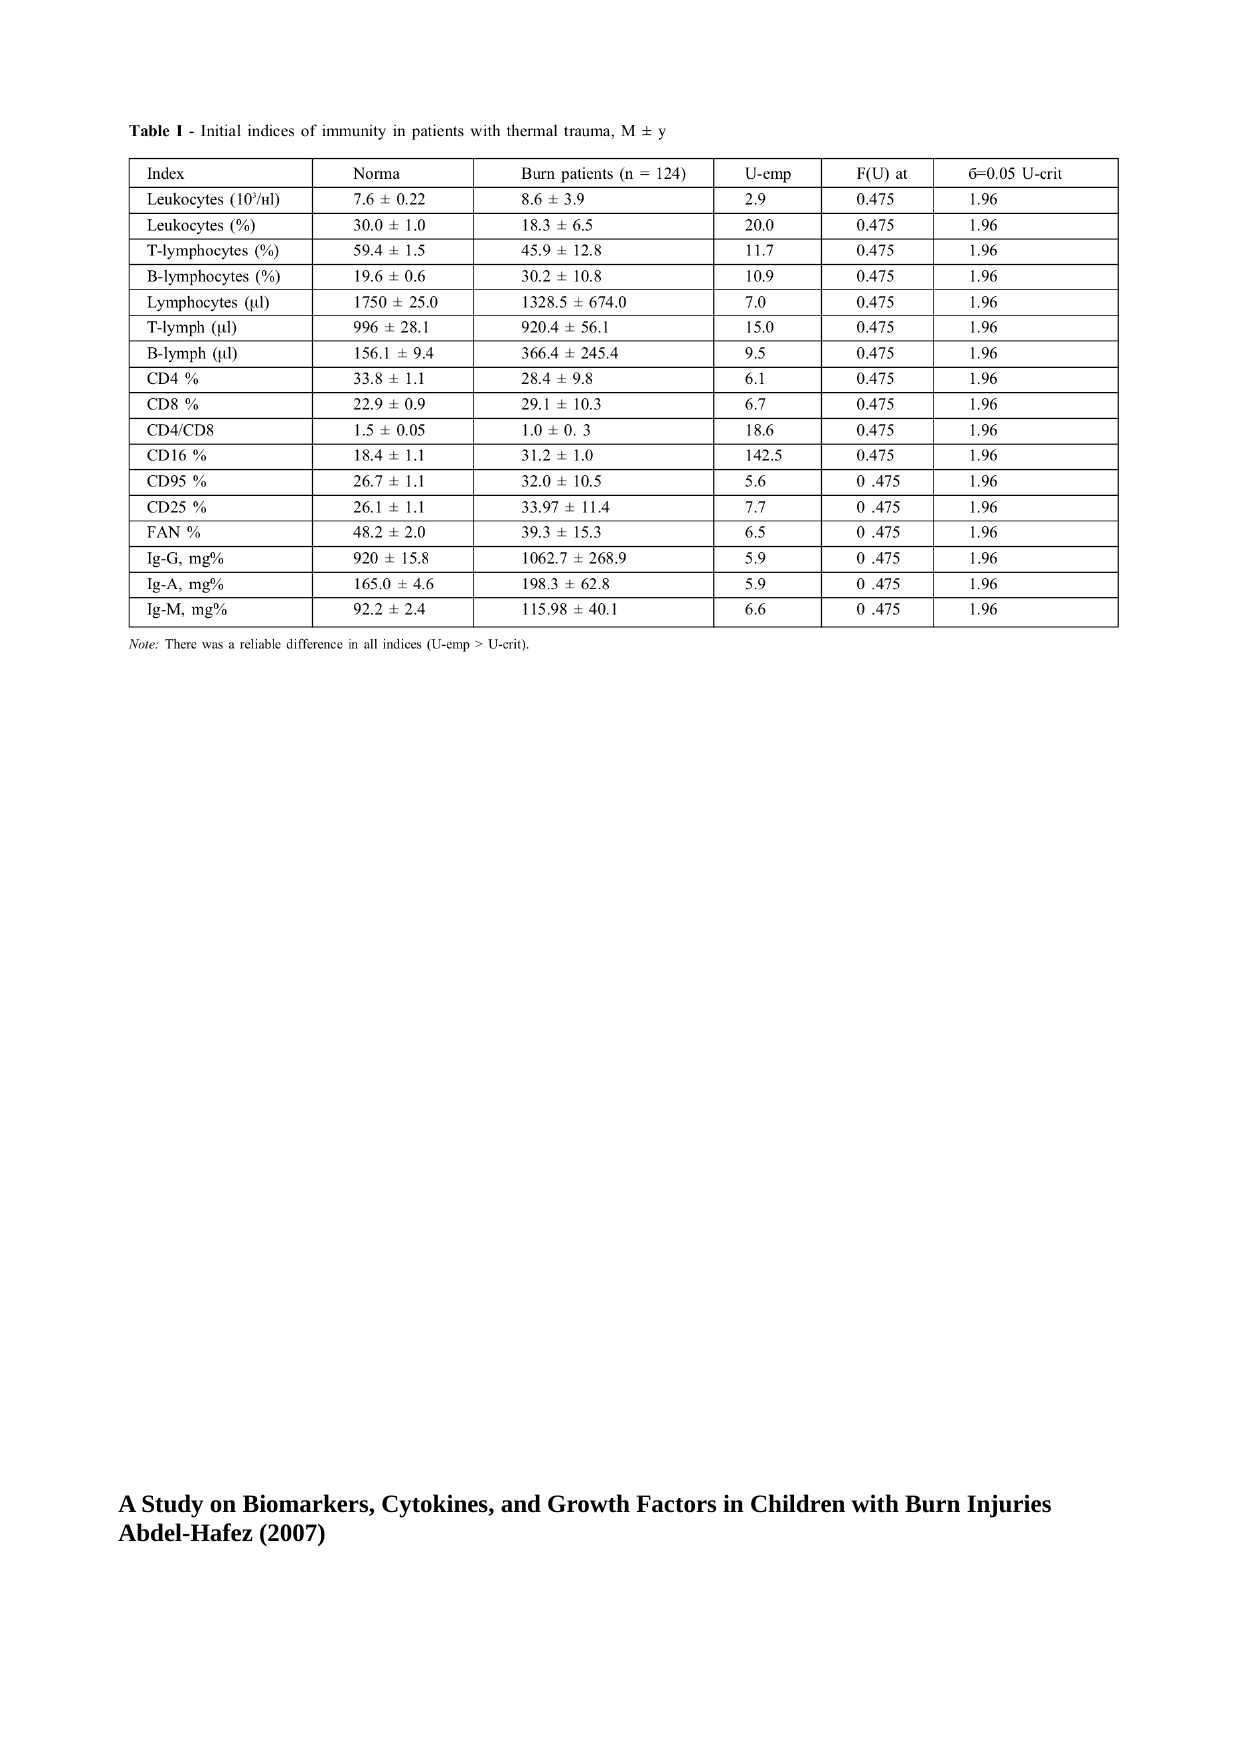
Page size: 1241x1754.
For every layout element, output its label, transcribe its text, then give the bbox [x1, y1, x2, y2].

picture [118, 118, 1123, 656]
text Abdel-Hafez (2007) [118, 1518, 1122, 1547]
text A Study on Biomarkers, Cytokines, and Growth Factors in Children with Burn Injuries [118, 1489, 1122, 1518]
